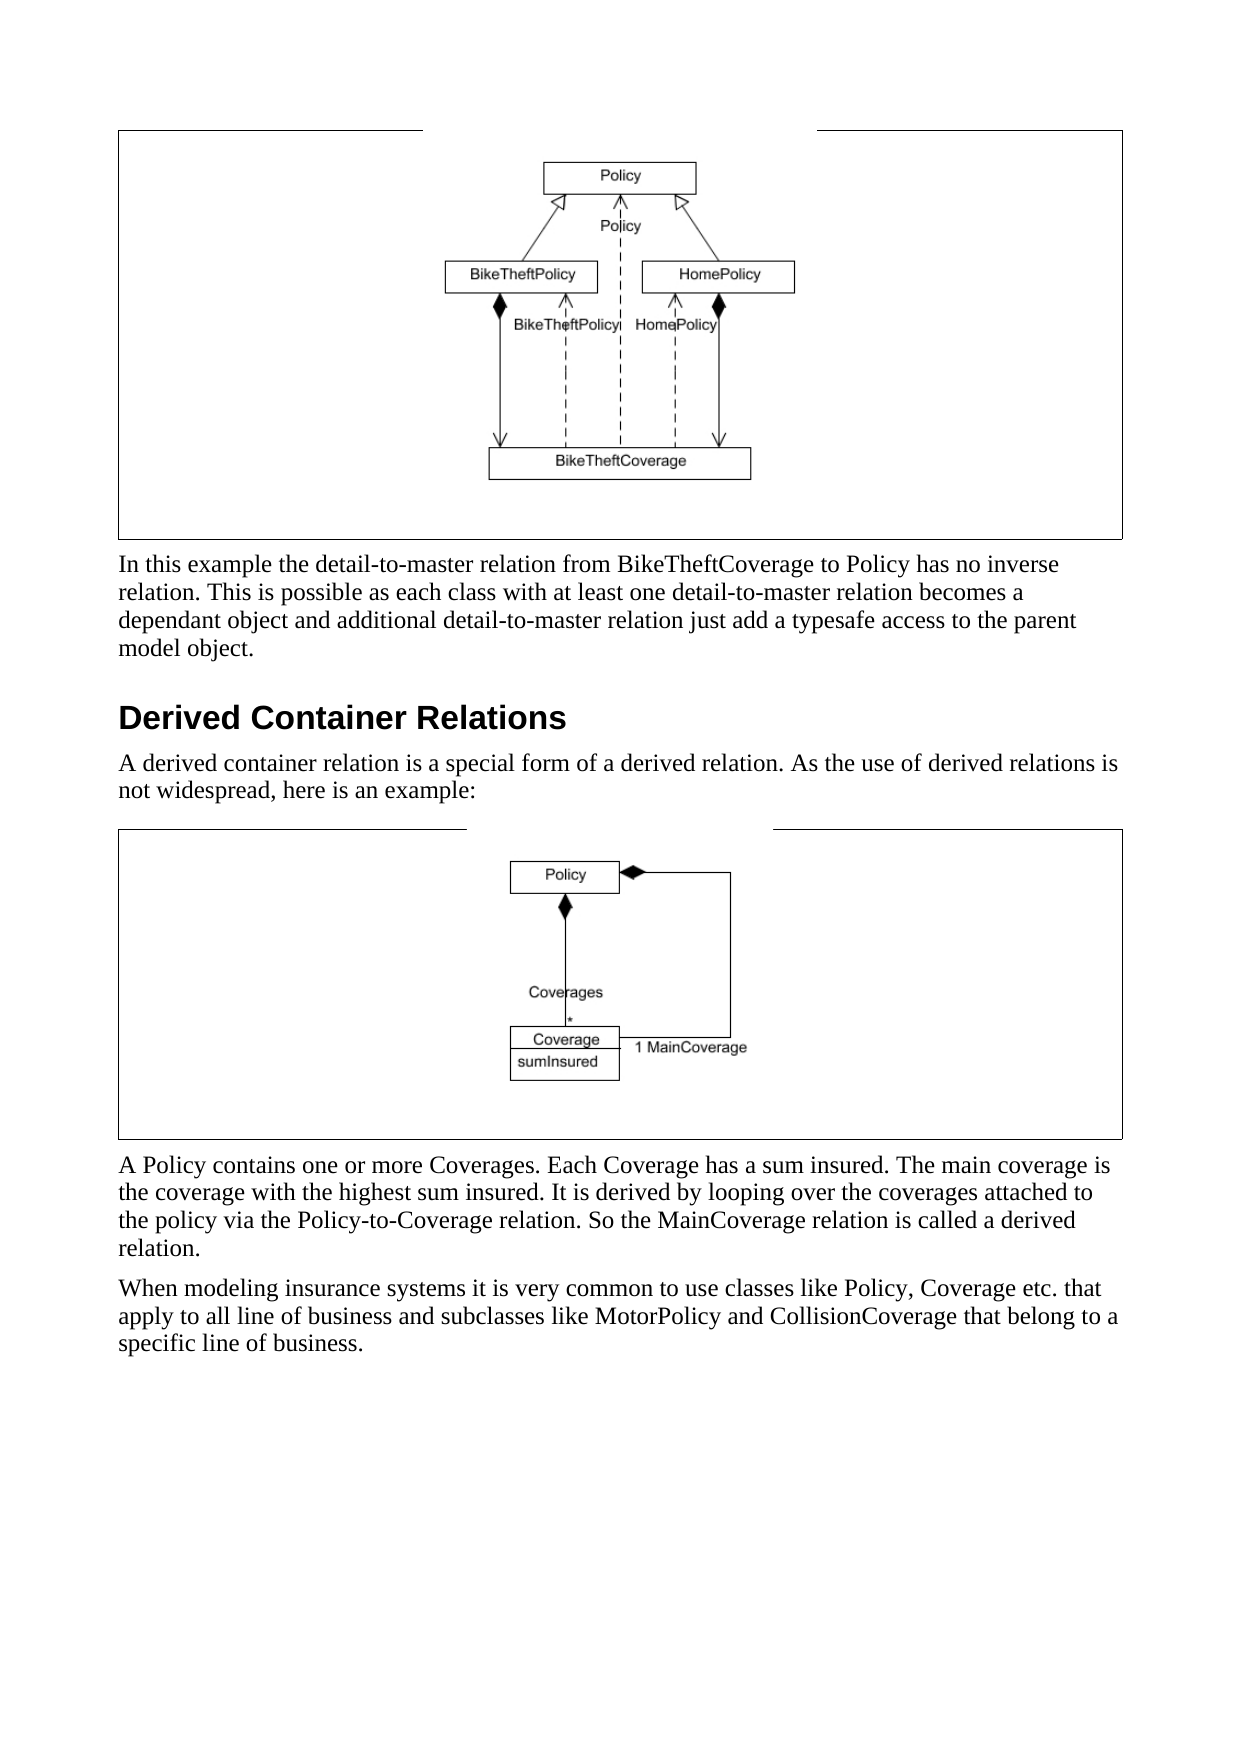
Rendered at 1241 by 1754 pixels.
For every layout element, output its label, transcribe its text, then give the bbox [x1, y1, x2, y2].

text A Policy contains one or more Coverages. Each Coverage has a sum insured. The main coverage is the coverage with the highest sum insured. It is derived by looping over the coverages attached to the policy via the Policy-to-Coverage relation. So the MainCoverage relation is called a derived relation. [118, 1140, 1122, 1262]
text In this example the detail-to-master relation from BikeTheftCoverage to Policy has no inverse relation. This is possible as each class with at least one detail-to-master relation becomes a dependant object and additional detail-to-master relation just add a typesafe access to the parent model object. [118, 540, 1122, 661]
subtitle Derived Container Relations [118, 699, 1122, 736]
picture [466, 828, 774, 1103]
text [118, 817, 1122, 829]
text When modeling insurance systems it is very common to use classes like Policy, Coverage etc. that apply to all line of business and subclasses like MotorPolicy and CollisionCoverage that belong to a specific line of business. [118, 1274, 1122, 1357]
text [118, 118, 1122, 130]
picture [423, 130, 817, 502]
text [119, 131, 1122, 539]
text A derived container relation is a special form of a derived relation. As the use of derived relations is not widespread, here is an example: [118, 749, 1122, 804]
text [119, 830, 1122, 1139]
